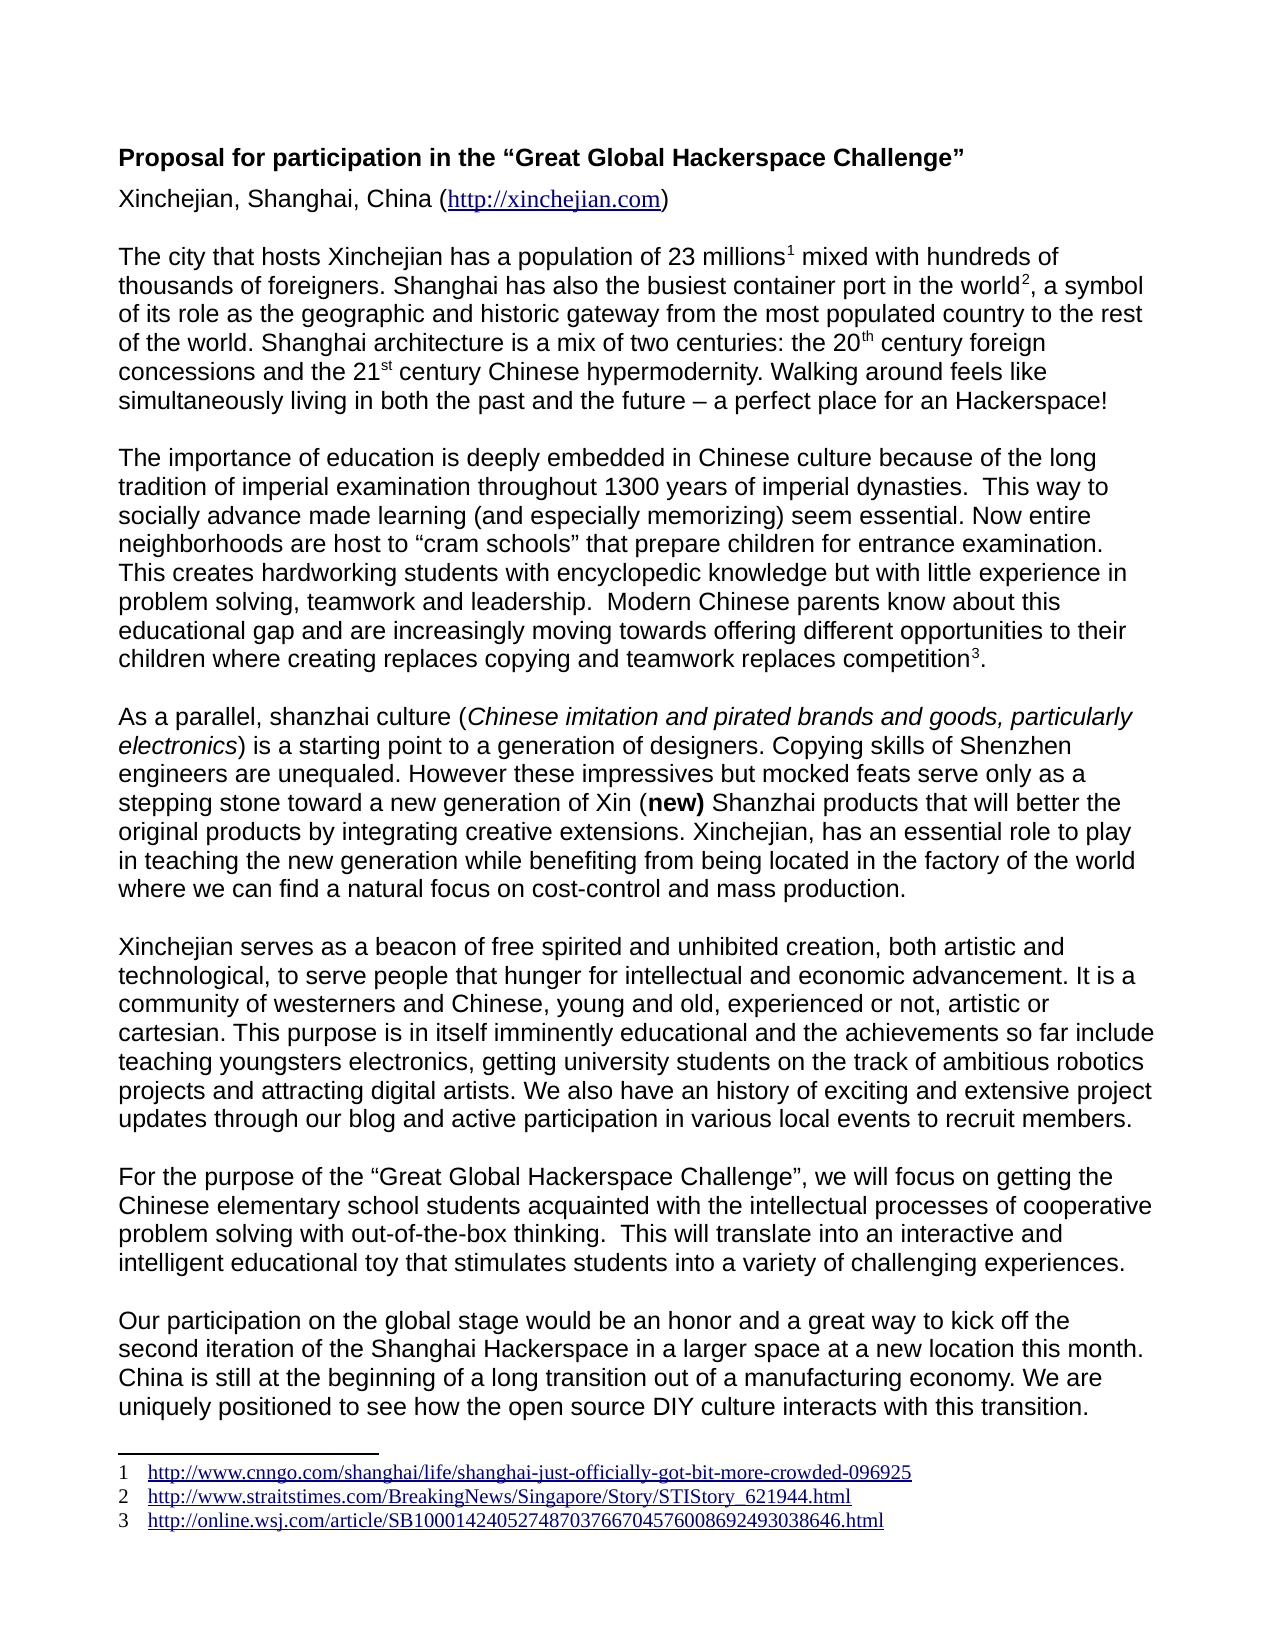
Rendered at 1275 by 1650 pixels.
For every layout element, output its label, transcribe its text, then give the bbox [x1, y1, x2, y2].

text The importance of education is deeply embedded in Chinese culture because of the long tradition of imperial examination throughout 1300 years of imperial dynasties. This way to socially advance made learning (and especially memorizing) seem essential. Now entire neighborhoods are host to “cram schools” that prepare children for entrance examination. This creates hardworking students with encyclopedic knowledge but with little experience in problem solving, teamwork and leadership. Modern Chinese parents know about this educational gap and are increasingly moving towards offering different opportunities to their children where creating replaces copying and teamwork replaces competition. [118, 443, 1157, 673]
text http://www.cnngo.com/shanghai/life/shanghai-just-officially-got-bit-more-crowded-096925 [118, 1460, 1157, 1484]
text Xinchejian serves as a beacon of free spirited and unhibited creation, both artistic and technological, to serve people that hunger for intellectual and economic advancement. It is a community of westerners and Chinese, young and old, experienced or not, artistic or cartesian. This purpose is in itself imminently educational and the achievements so far include teaching youngsters electronics, getting university students on the track of ambitious robotics projects and attracting digital artists. We also have an history of exciting and extensive project updates through our blog and active participation in various local events to recruit members. [118, 932, 1157, 1133]
text For the purpose of the “Great Global Hackerspace Challenge”, we will focus on getting the Chinese elementary school students acquainted with the intellectual processes of cooperative problem solving with out-of-the-box thinking. This will translate into an interactive and intelligent educational toy that stimulates students into a variety of challenging experiences. [118, 1162, 1157, 1277]
text The city that hosts Xinchejian has a population of 23 millions mixed with hundreds of thousands of foreigners. Shanghai has also the busiest container port in the world, a symbol of its role as the geographic and historic gateway from the most populated country to the rest of the world. Shanghai architecture is a mix of two centuries: the 20th century foreign concessions and the 21st century Chinese hypermodernity. Walking around feels like simultaneously living in both the past and the future – a perfect place for an Hackerspace! [118, 242, 1157, 414]
text As a parallel, shanzhai culture (Chinese imitation and pirated brands and goods, particularly electronics) is a starting point to a generation of designers. Copying skills of Shenzhen engineers are unequaled. However these impressives but mocked feats serve only as a stepping stone toward a new generation of Xin (new) Shanzhai products that will better the original products by integrating creative extensions. Xinchejian, has an essential role to play in teaching the new generation while benefiting from being located in the factory of the world where we can find a natural focus on cost-control and mass production. [118, 702, 1157, 903]
text http://www.straitstimes.com/BreakingNews/Singapore/Story/STIStory_621944.html [118, 1484, 1157, 1508]
text Xinchejian, Shanghai, China (http://xinchejian.com) [118, 184, 1157, 213]
subtitle Proposal for participation in the “Great Global Hackerspace Challenge” [118, 143, 1157, 172]
text Our participation on the global stage would be an honor and a great way to kick off the second iteration of the Shanghai Hackerspace in a larger space at a new location this month. China is still at the beginning of a long transition out of a manufacturing economy. We are uniquely positioned to see how the open source DIY culture interacts with this transition. [118, 1306, 1157, 1421]
text http://online.wsj.com/article/SB10001424052748703766704576008692493038646.html [118, 1508, 1157, 1532]
